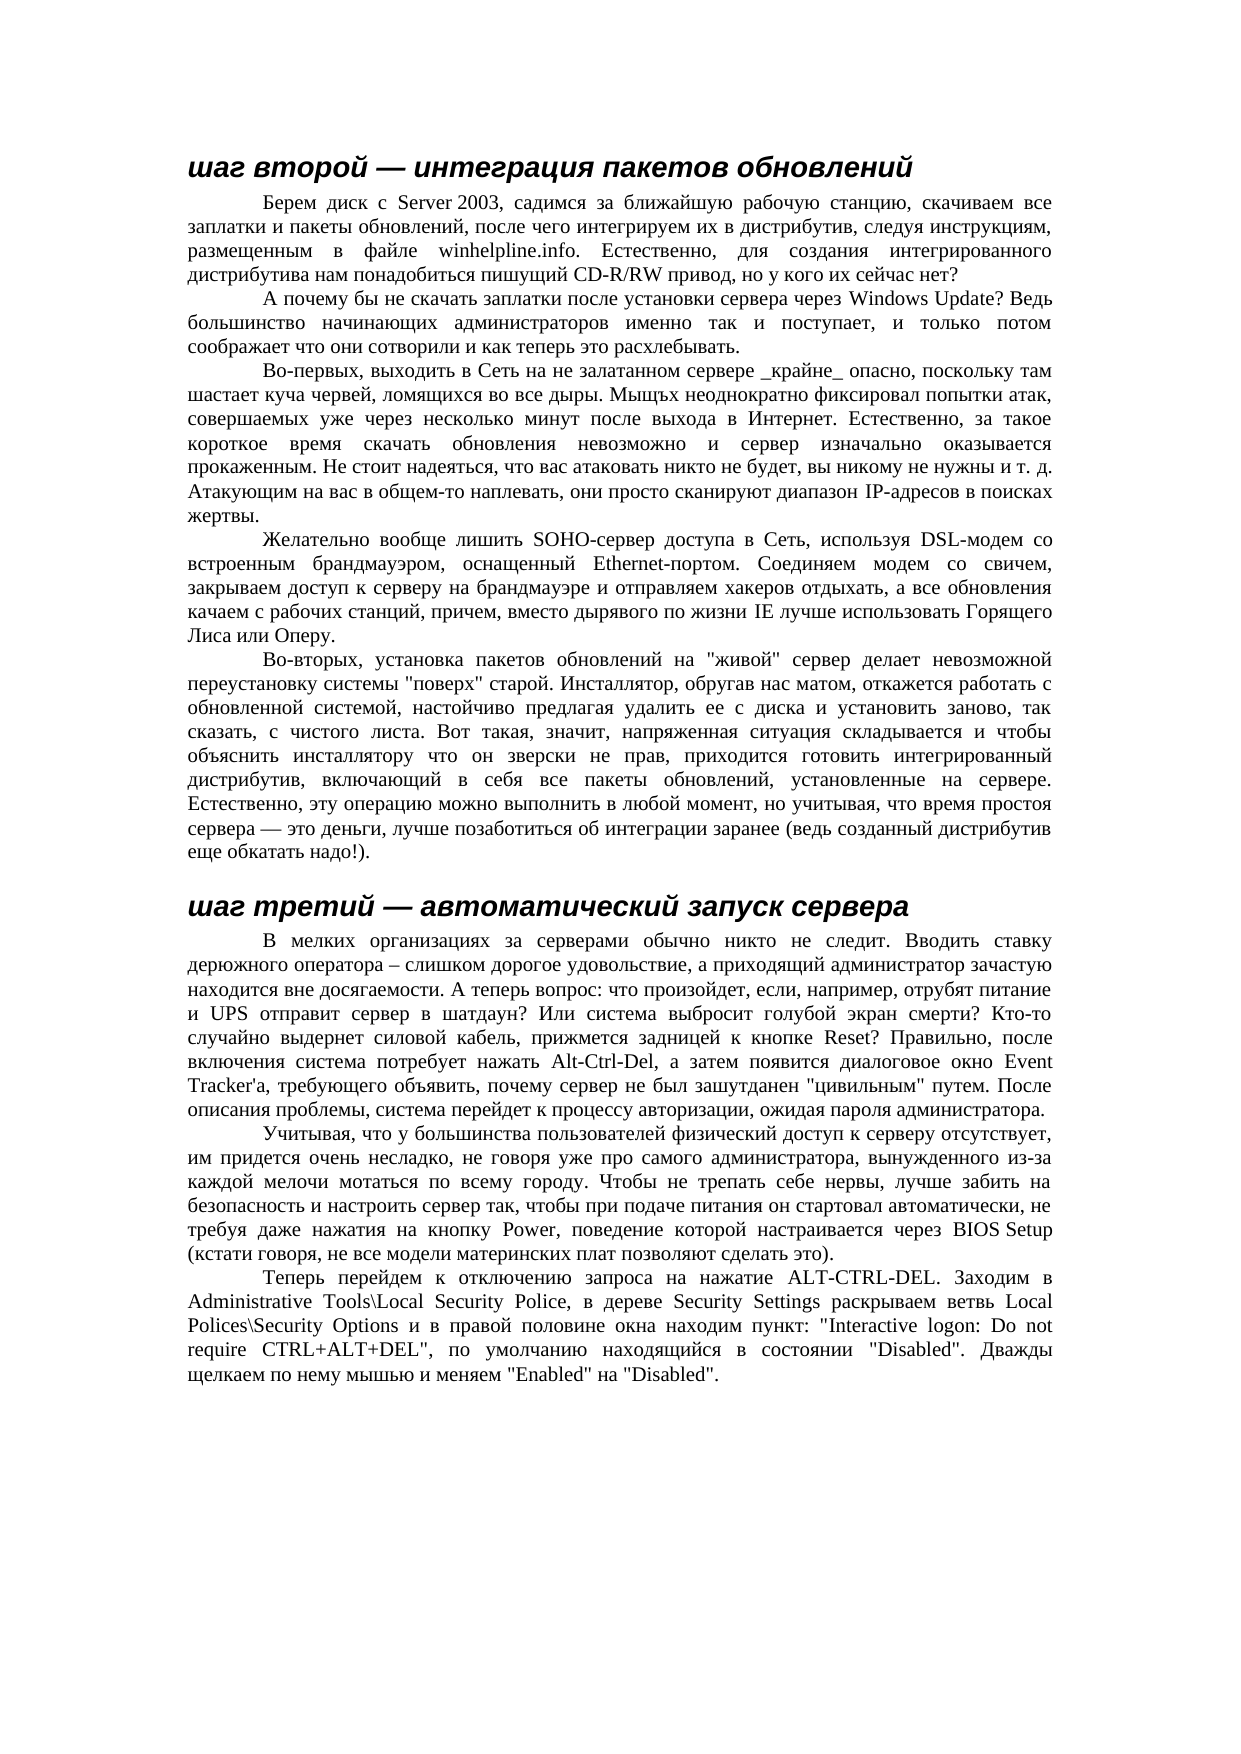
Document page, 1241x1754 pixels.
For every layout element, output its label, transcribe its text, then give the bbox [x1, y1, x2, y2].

text Теперь перейдем к отключению запроса на нажатие ALT-CTRL-DEL. Заходим в Administrative Tools\Local Security Police, в дереве Security Settings раскрываем ветвь Local Polices\Security Options и в правой половине окна находим пункт: "Interactive logon: Do not require CTRL+ALT+DEL", по умолчанию находящийся в состоянии "Disabled". Дважды щелкаем по нему мышью и меняем "Enabled" на "Disabled". [187, 1265, 1053, 1386]
text Учитывая, что у большинства пользователей физический доступ к серверу отсутствует, им придется очень несладко, не говоря уже про самого администратора, вынужденного из-за каждой мелочи мотаться по всему городу. Чтобы не трепать себе нервы, лучше забить на безопасность и настроить сервер так, чтобы при подаче питания он стартовал автоматически, не требуя даже нажатия на кнопку Power, поведение которой настраивается через BIOS Setup (кстати говоря, не все модели материнских плат позволяют сделать это). [187, 1121, 1053, 1265]
text Желательно вообще лишить SOHO-сервер доступа в Сеть, используя DSL-модем со встроенным брандмауэром, оснащенный Ethernet-портом. Соединяем модем со свичем, закрываем доступ к серверу на брандмауэре и отправляем хакеров отдыхать, а все обновления качаем с рабочих станций, причем, вместо дырявого по жизни IE лучше использовать Горящего Лиса или Оперу. [187, 527, 1053, 647]
text Берем диск с Server 2003, садимся за ближайшую рабочую станцию, скачиваем все заплатки и пакеты обновлений, после чего интегрируем их в дистрибутив, следуя инструкциям, размещенным в файле winhelpline.info. Естественно, для создания интегрированного дистрибутива нам понадобиться пишущий CD-R/RW привод, но у кого их сейчас нет? [187, 190, 1053, 286]
subtitle шаг второй — интеграция пакетов обновлений [187, 150, 1053, 183]
text Во-первых, выходить в Сеть на не залатанном сервере _крайне_ опасно, поскольку там шастает куча червей, ломящихся во все дыры. Мыщъх неоднократно фиксировал попытки атак, совершаемых уже через несколько минут после выхода в Интернет. Естественно, за такое короткое время скачать обновления невозможно и сервер изначально оказывается прокаженным. Не стоит надеяться, что вас атаковать никто не будет, вы никому не нужны и т. д. Атакующим на вас в общем-то наплевать, они просто сканируют диапазон IP-адресов в поисках жертвы. [187, 358, 1053, 527]
subtitle шаг третий — автоматический запуск сервера [187, 888, 1053, 922]
text Во-вторых, установка пакетов обновлений на "живой" сервер делает невозможной переустановку системы "поверх" старой. Инсталлятор, обругав нас матом, откажется работать с обновленной системой, настойчиво предлагая удалить ее с диска и установить заново, так сказать, с чистого листа. Вот такая, значит, напряженная ситуация складывается и чтобы объяснить инсталлятору что он зверски не прав, приходится готовить интегрированный дистрибутив, включающий в себя все пакеты обновлений, установленные на сервере. Естественно, эту операцию можно выполнить в любой момент, но учитывая, что время простоя сервера — это деньги, лучше позаботиться об интеграции заранее (ведь созданный дистрибутив еще обкатать надо!). [187, 647, 1053, 863]
text В мелких организациях за серверами обычно никто не следит. Вводить ставку дерюжного оператора – слишком дорогое удовольствие, а приходящий администратор зачастую находится вне досягаемости. А теперь вопрос: что произойдет, если, например, отрубят питание и UPS отправит сервер в шатдаун? Или система выбросит голубой экран смерти? Кто-то случайно выдернет силовой кабель, прижмется задницей к кнопке Reset? Правильно, после включения система потребует нажать Alt-Ctrl-Del, а затем появится диалоговое окно Event Tracker'а, требующего объявить, почему сервер не был зашутданен "цивильным" путем. После описания проблемы, система перейдет к процессу авторизации, ожидая пароля администратора. [187, 928, 1053, 1121]
text А почему бы не скачать заплатки после установки сервера через Windows Update? Ведь большинство начинающих администраторов именно так и поступает, и только потом соображает что они сотворили и как теперь это расхлебывать. [187, 286, 1053, 358]
